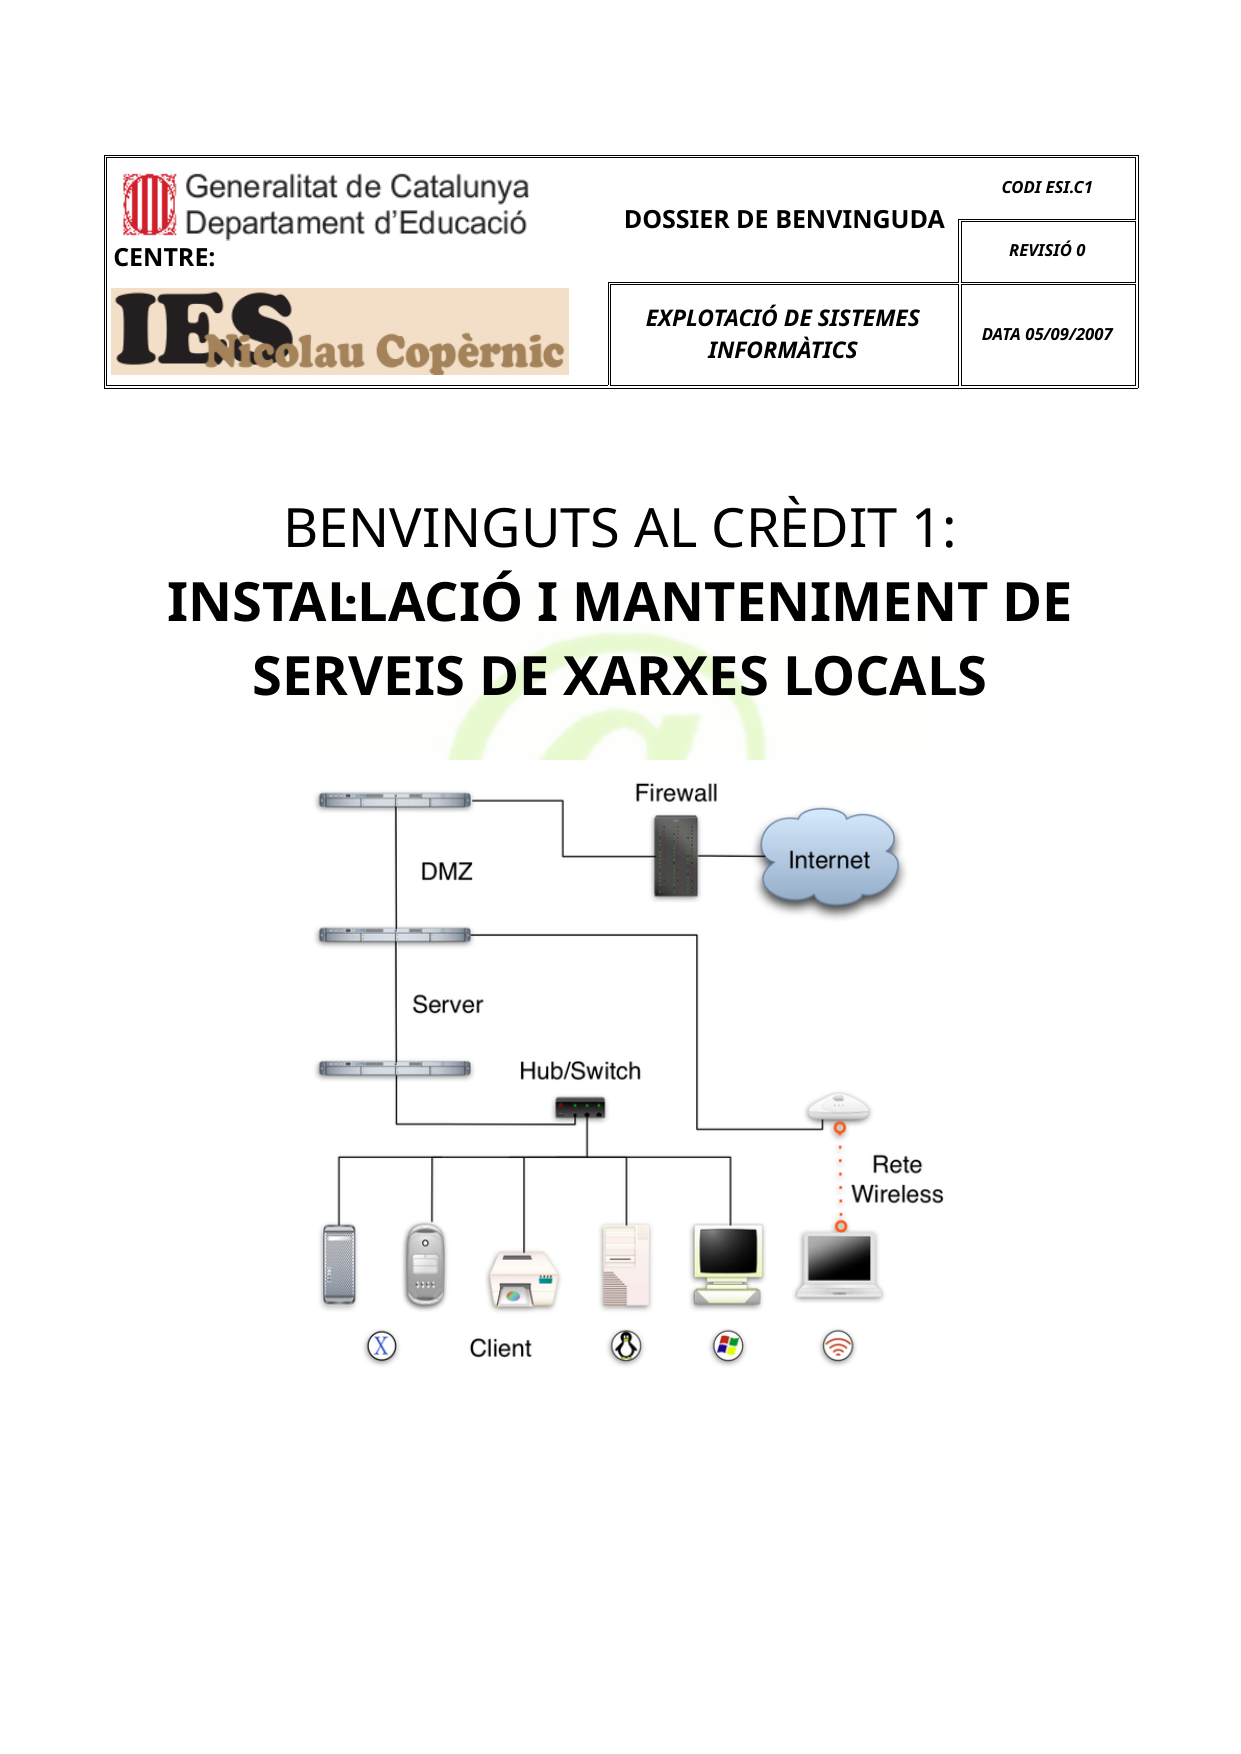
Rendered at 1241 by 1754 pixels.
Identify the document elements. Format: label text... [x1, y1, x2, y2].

table_cell REVISIÓ 0 [962, 222, 1135, 282]
table_header CENTRE: [107, 158, 609, 374]
picture [111, 288, 569, 375]
table_header CODI ESI.C1 [960, 158, 1135, 218]
table_header DOSSIER DE BENVINGUDA [609, 158, 959, 282]
table_header [107, 375, 608, 385]
text BENVINGUTS AL CRÈDIT 1: INSTAL·LACIÓ I MANTENIMENT DE SERVEIS DE XARXES LOCALS [118, 489, 1122, 711]
picture [298, 711, 965, 1385]
table_cell EXPLOTACIÓ DE SISTEMES INFORMÀTICS [611, 285, 958, 385]
picture [118, 167, 534, 241]
table_cell DATA 05/09/2007 [962, 285, 1135, 385]
